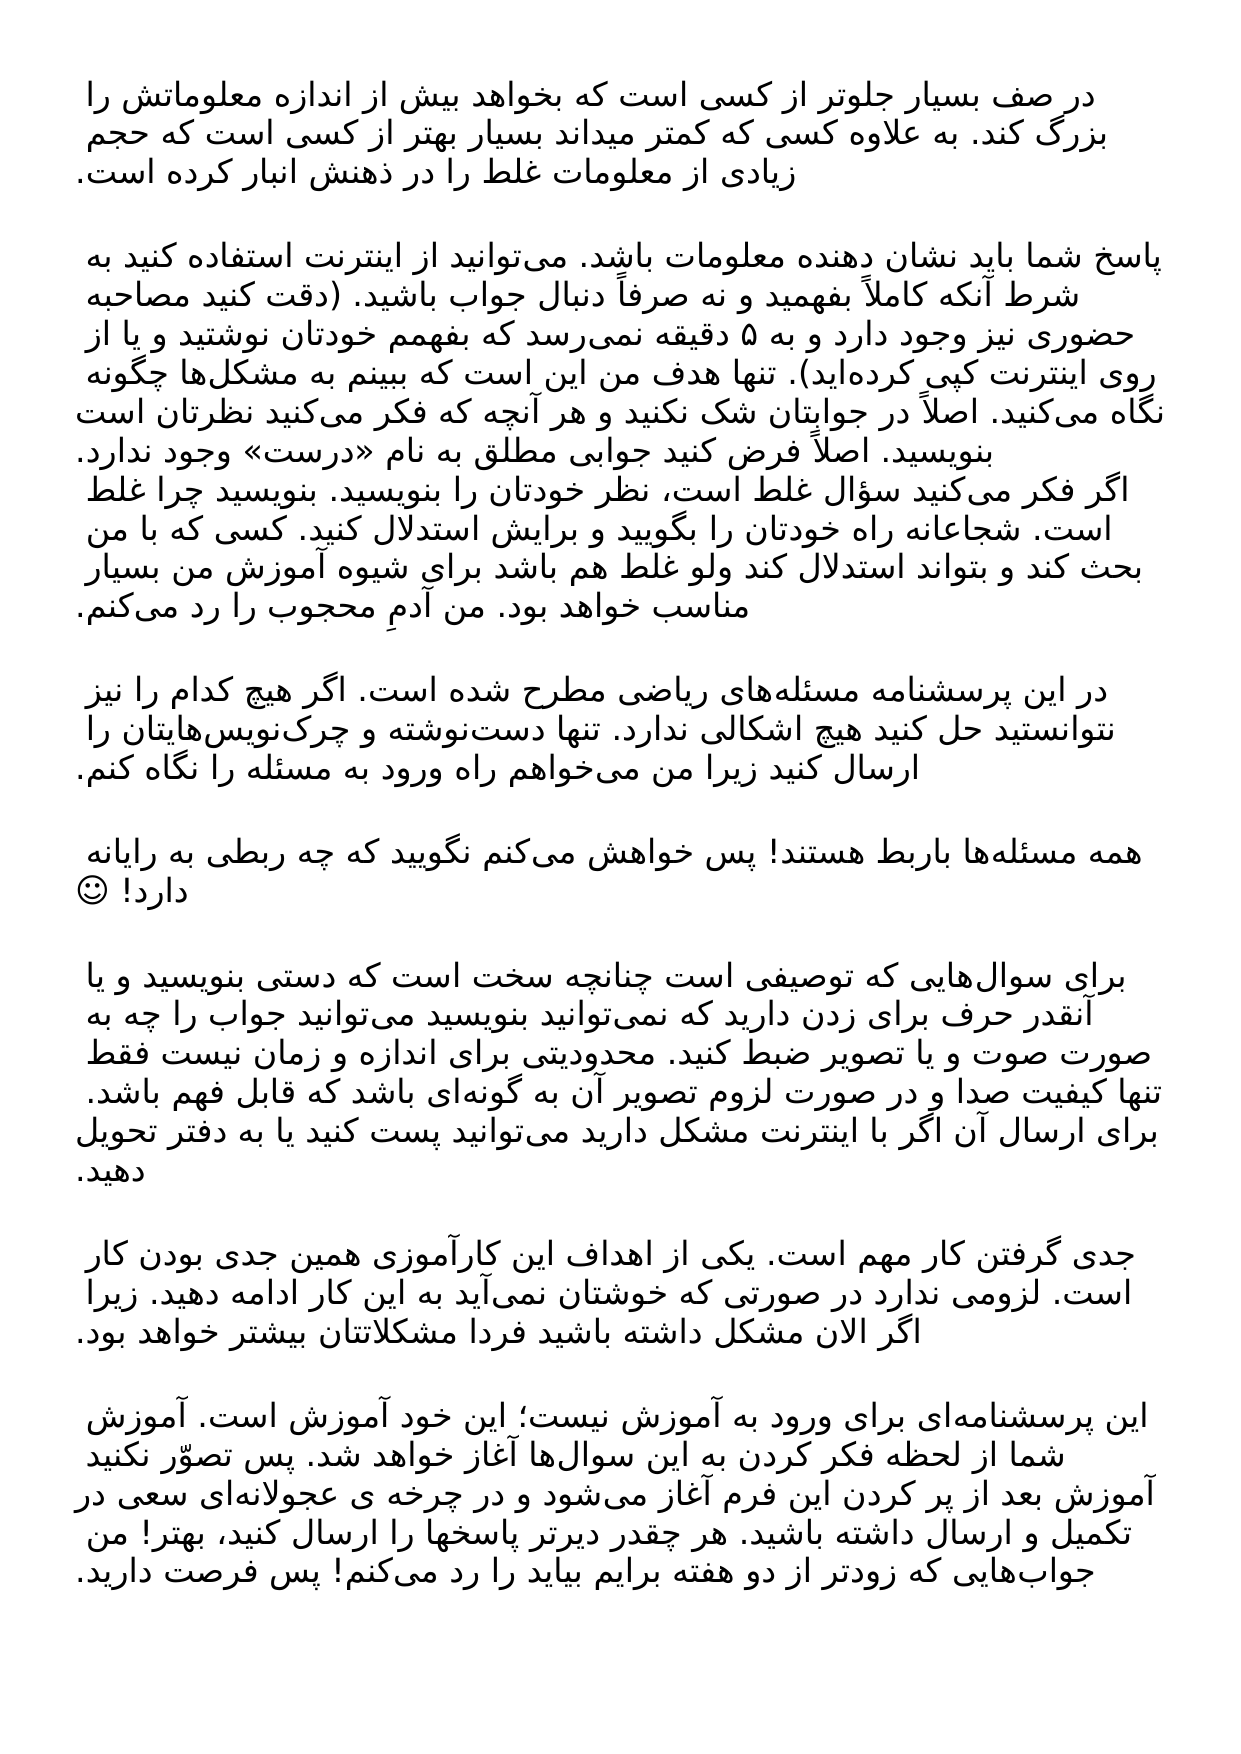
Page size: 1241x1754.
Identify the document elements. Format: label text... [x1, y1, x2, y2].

text همه مسئله‌ها باربط هستند! پس خواهش می‌کنم نگویید که چه ربطی به رایانه دارد! ☺ [75, 833, 1165, 911]
text پاسخ شما باید نشان دهنده معلومات باشد. می‌توانید از اینترنت استفاده کنید به شرط آنکه کاملاً بفهمید و نه صرفاً دنبال جواب باشید. (دقت کنید مصاحبه حضوری نیز وجود دارد و به ۵ دقیقه نمی‌رسد که بفهمم خودتان نوشتید و یا از روی اینترنت کپی کرده‌اید). تنها هدف من این است که ببینم به مشکل‌ها چگونه نگاه می‌کنید. اصلاً در جوابتان شک نکنید و هر آنچه که فکر می‌کنید نظرتان است بنویسید. اصلاً فرض کنید جوابی مطلق به نام «درست» وجود ندارد. [75, 237, 1165, 470]
text در این پرسشنامه مسئله‌های ریاضی مطرح شده است. اگر هیچ کدام را نیز نتوانستید حل کنید هیچ اشکالی ندارد. تنها دست‌نوشته و چرک‌نویس‌هایتان را ارسال کنید زیرا من می‌خواهم راه ورود به مسئله را نگاه کنم. [75, 671, 1165, 787]
text اگر فکر می‌کنید سؤال غلط است، نظر خودتان را بنویسید. بنویسید چرا غلط است. شجاعانه راه خودتان را بگویید و برایش استدلال کنید. کسی که با من بحث کند و بتواند استدلال کند ولو غلط هم باشد برای شیوه آموزش من بسیار مناسب خواهد بود. من آدمِ محجوب را رد می‌کنم. [75, 470, 1165, 626]
text برای سوال‌هایی که توصیفی است چنانچه سخت است که دستی بنویسید و یا آنقدر حرف برای زدن دارید که نمی‌توانید بنویسید می‌توانید جواب را چه به صورت صوت و یا تصویر ضبط کنید. محدودیتی برای اندازه و زمان نیست فقط تنها کیفیت صدا و در صورت لزوم تصویر آن به گونه‌ای باشد که قابل فهم باشد. برای ارسال آن اگر با اینترنت مشکل دارید می‌توانید پست کنید یا به دفتر تحویل دهید. [75, 956, 1165, 1189]
text این پرسشنامه به منزله سواد شما نیست! اگر بلد نیستید به راحتی بنویسید نمی‌دانم. چیزی که در اینجا من قصد دارم بفهمم این است که چه کسی با خودش صادق است. از نظر من کسی که صادق باشد و معلوماتش کمتر باشد در صف بسیار جلوتر از کسی است که بخواهد بیش از اندازه معلوماتش را بزرگ کند. به علاوه کسی که کمتر میداند بسیار بهتر از کسی است که حجم زیادی از معلومات غلط را در ذهنش انبار کرده است. [75, 75, 1165, 192]
text جدی گرفتن کار مهم است. یکی از اهداف این کارآموزی همین جدی بودن کار است. لزومی ندارد در صورتی که خوشتان نمی‌آید به این کار ادامه دهید. زیرا اگر الان مشکل داشته باشید فردا مشکلاتتان بیشتر خواهد بود. [75, 1234, 1165, 1351]
text این پرسشنامه‌ای برای ورود به آموزش نیست؛ این خود آموزش است. آموزش شما از لحظه فکر کردن به این سوال‌ها آغاز خواهد شد. پس تصوّر نکنید آموزش بعد از پر کردن این فرم آغاز می‌شود و در چرخه ی عجولانه‌ای سعی در تکمیل و ارسال داشته باشید. هر چقدر دیرتر پاسخها را ارسال کنید، بهتر! من جواب‌هایی که زودتر از دو هفته برایم بیاید را رد می‌کنم! پس فرصت دارید. [75, 1397, 1165, 1591]
